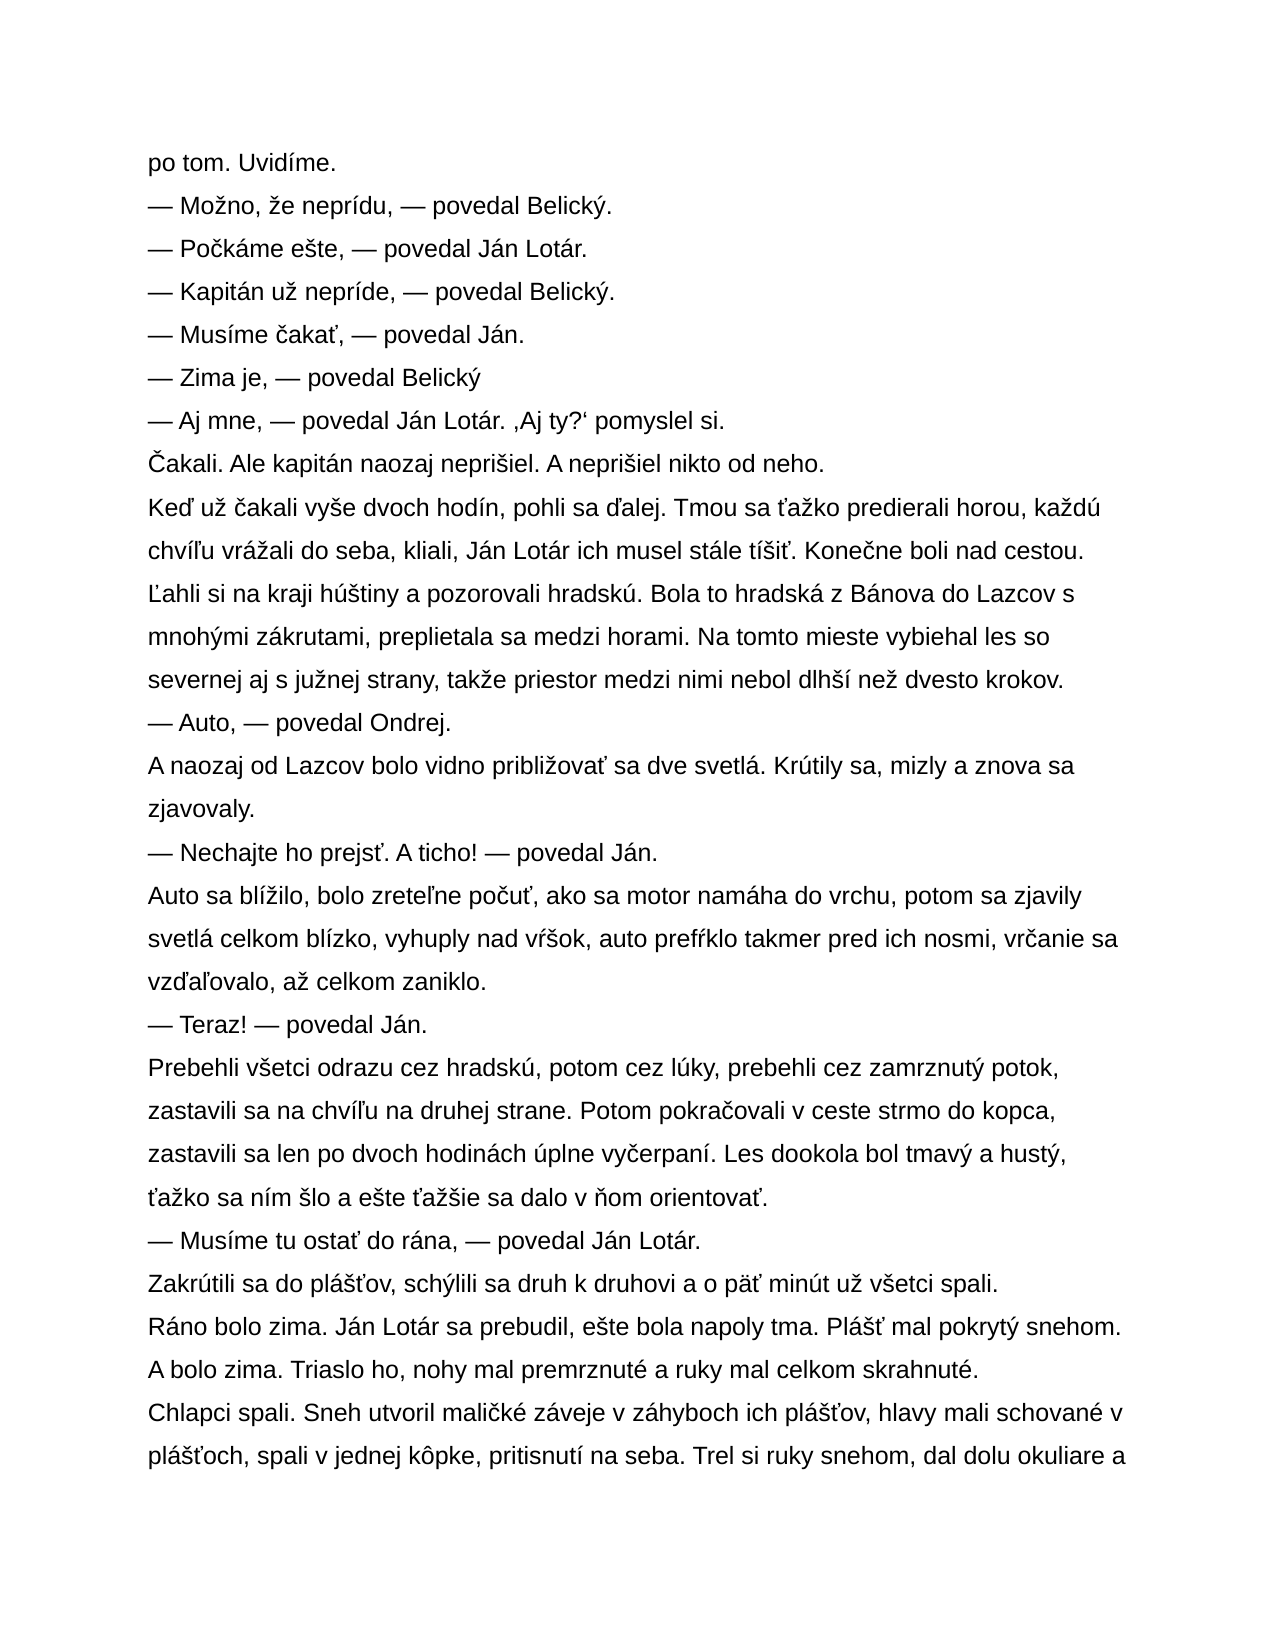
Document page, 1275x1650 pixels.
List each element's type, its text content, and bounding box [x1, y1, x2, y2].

text Ľahli si na kraji húštiny a pozorovali hradskú. Bola to hradská z Bánova do Lazcov s mnohými zákrutami, preplietala sa medzi horami. Na tomto mieste vybiehal les so severnej aj s južnej strany, takže priestor medzi nimi nebol dlhší než dvesto krokov. [148, 579, 1127, 694]
text Ráno bolo zima. Ján Lotár sa prebudil, ešte bola napoly tma. Plášť mal pokrytý snehom. A bolo zima. Triaslo ho, nohy mal premrznuté a ruky mal celkom skrahnuté. [148, 1312, 1127, 1384]
text Čakali. Ale kapitán naozaj neprišiel. A neprišiel nikto od neho. [148, 449, 1127, 478]
text — Zima je, — povedal Belický [148, 363, 1127, 392]
text — Auto, — povedal Ondrej. [148, 708, 1127, 737]
text — Musíme čakať, — povedal Ján. [148, 320, 1127, 349]
text — Kapitán už nepríde, — povedal Belický. [148, 277, 1127, 306]
text — Aj mne, — povedal Ján Lotár. ,Aj ty?‘ pomyslel si. [148, 406, 1127, 435]
text — Počkáme ešte, — povedal Ján Lotár. [148, 234, 1127, 263]
text — Nechajte ho prejsť. A ticho! — povedal Ján. [148, 838, 1127, 866]
text A naozaj od Lazcov bolo vidno približovať sa dve svetlá. Krútily sa, mizly a znova sa zjavovaly. [148, 751, 1127, 823]
text — Musíme tu ostať do rána, — povedal Ján Lotár. [148, 1226, 1127, 1254]
text Zakrútili sa do plášťov, schýlili sa druh k druhovi a o päť minút už všetci spali. [148, 1269, 1127, 1298]
text Auto sa blížilo, bolo zreteľne počuť, ako sa motor namáha do vrchu, potom sa zjavily svetlá celkom blízko, vyhuply nad vŕšok, auto prefŕklo takmer pred ich nosmi, vrčanie sa vzďaľovalo, až celkom zaniklo. [148, 881, 1127, 996]
text Keď už čakali vyše dvoch hodín, pohli sa ďalej. Tmou sa ťažko predierali horou, každú chvíľu vrážali do seba, kliali, Ján Lotár ich musel stále tíšiť. Konečne boli nad cestou. [148, 493, 1127, 564]
text — Teraz! — povedal Ján. [148, 1010, 1127, 1039]
text Chlapci spali. Sneh utvoril maličké záveje v záhyboch ich plášťov, hlavy mali schované v plášťoch, spali v jednej kôpke, pritisnutí na seba. Trel si ruky snehom, dal dolu okuliare a [148, 1398, 1127, 1470]
text — Možno, že neprídu, — povedal Belický. [148, 191, 1127, 219]
text po tom. Uvidíme. [148, 148, 1127, 176]
text Prebehli všetci odrazu cez hradskú, potom cez lúky, prebehli cez zamrznutý potok, zastavili sa na chvíľu na druhej strane. Potom pokračovali v ceste strmo do kopca, zastavili sa len po dvoch hodinách úplne vyčerpaní. Les dookola bol tmavý a hustý, ťažko sa ním šlo a ešte ťažšie sa dalo v ňom orientovať. [148, 1053, 1127, 1211]
